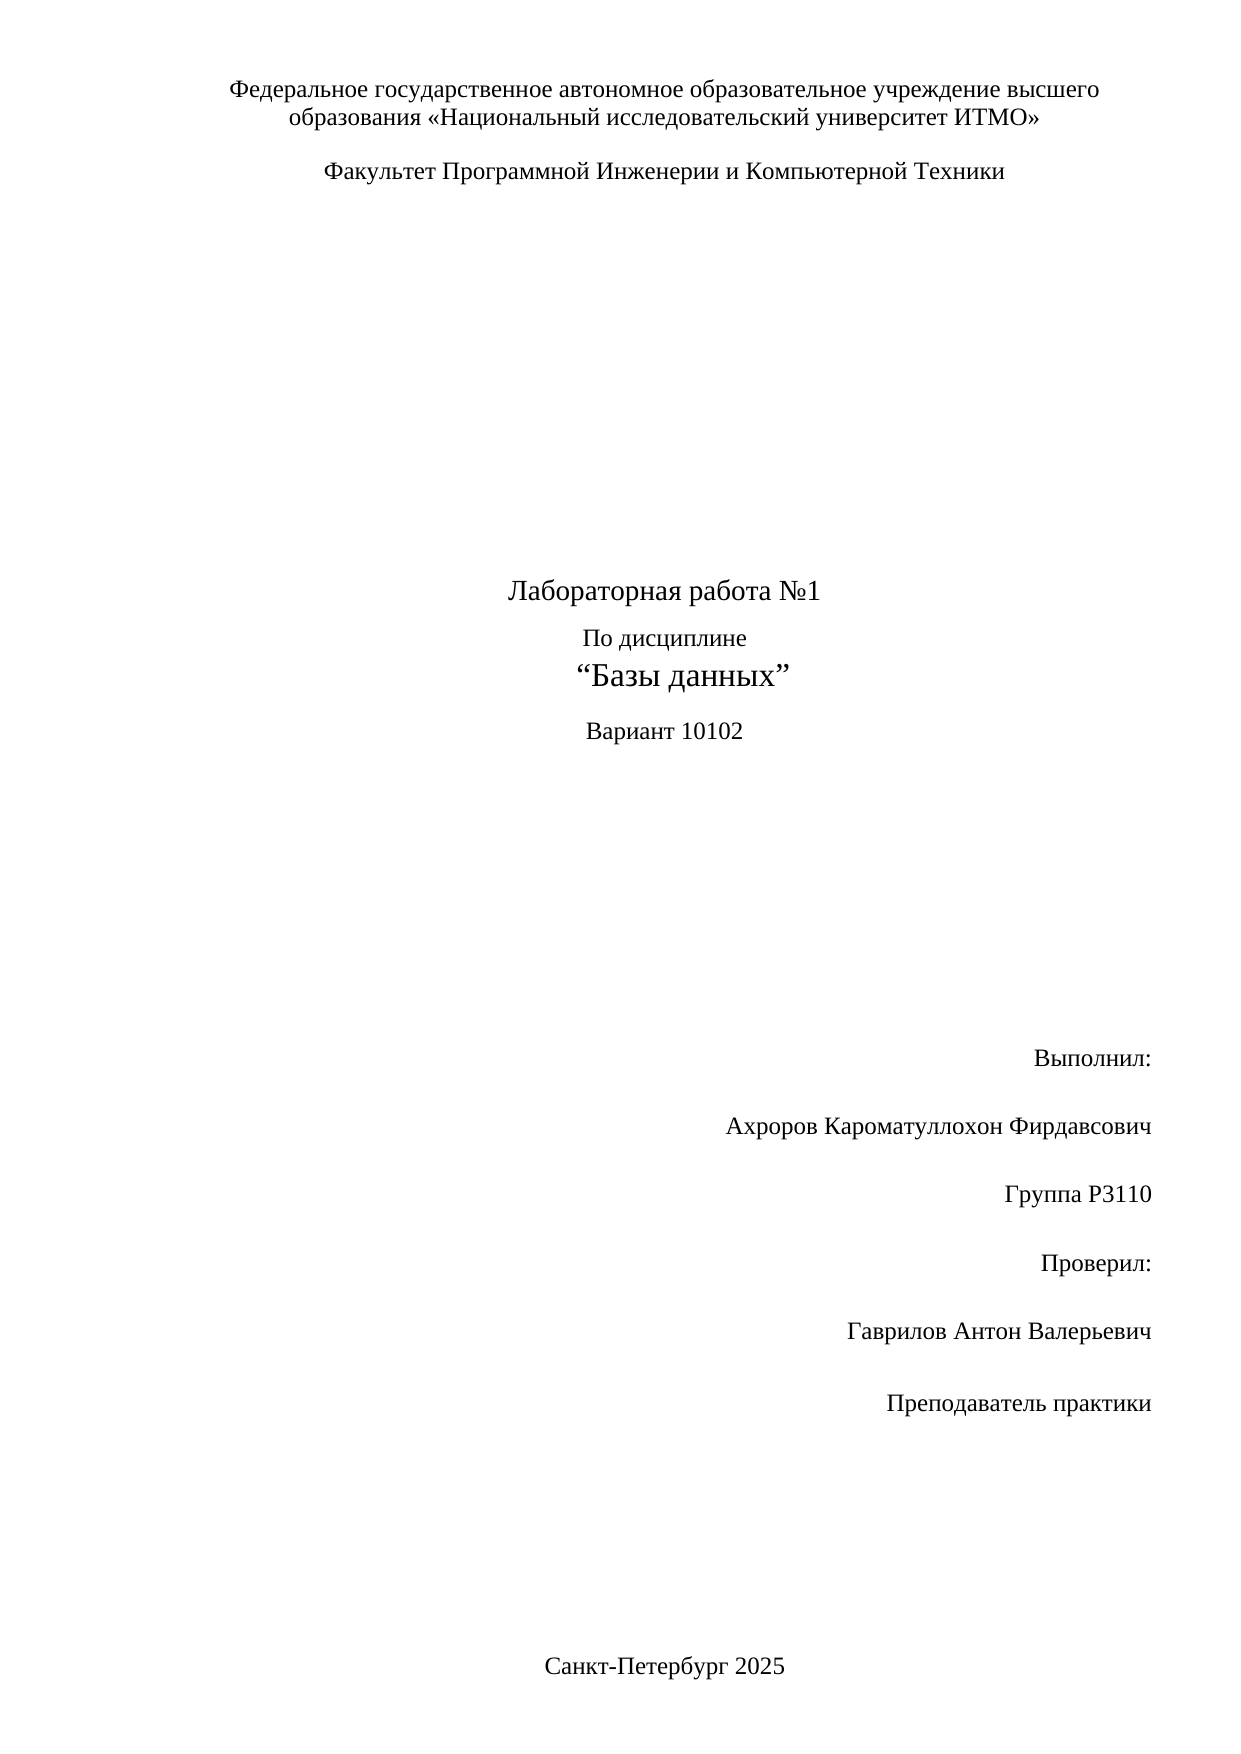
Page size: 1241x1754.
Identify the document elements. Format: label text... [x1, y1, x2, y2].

text Вариант 10102 [177, 716, 1152, 745]
text “Базы данных” [214, 667, 1152, 691]
text Проверил: [177, 1248, 1152, 1276]
text Лабораторная работа №1 [177, 573, 1152, 607]
text Группа P3110 [177, 1179, 1152, 1208]
text Гаврилов Антон Валерьевич [177, 1316, 1152, 1344]
text Ахроров Кароматуллохон Фирдавсович [177, 1111, 1152, 1140]
text Выполнил: [177, 1043, 1152, 1072]
text Преподаватель практики [177, 1388, 1152, 1417]
text Факультет Программной Инженерии и Компьютерной Техники [177, 156, 1152, 185]
text По дисциплине [177, 623, 1152, 652]
